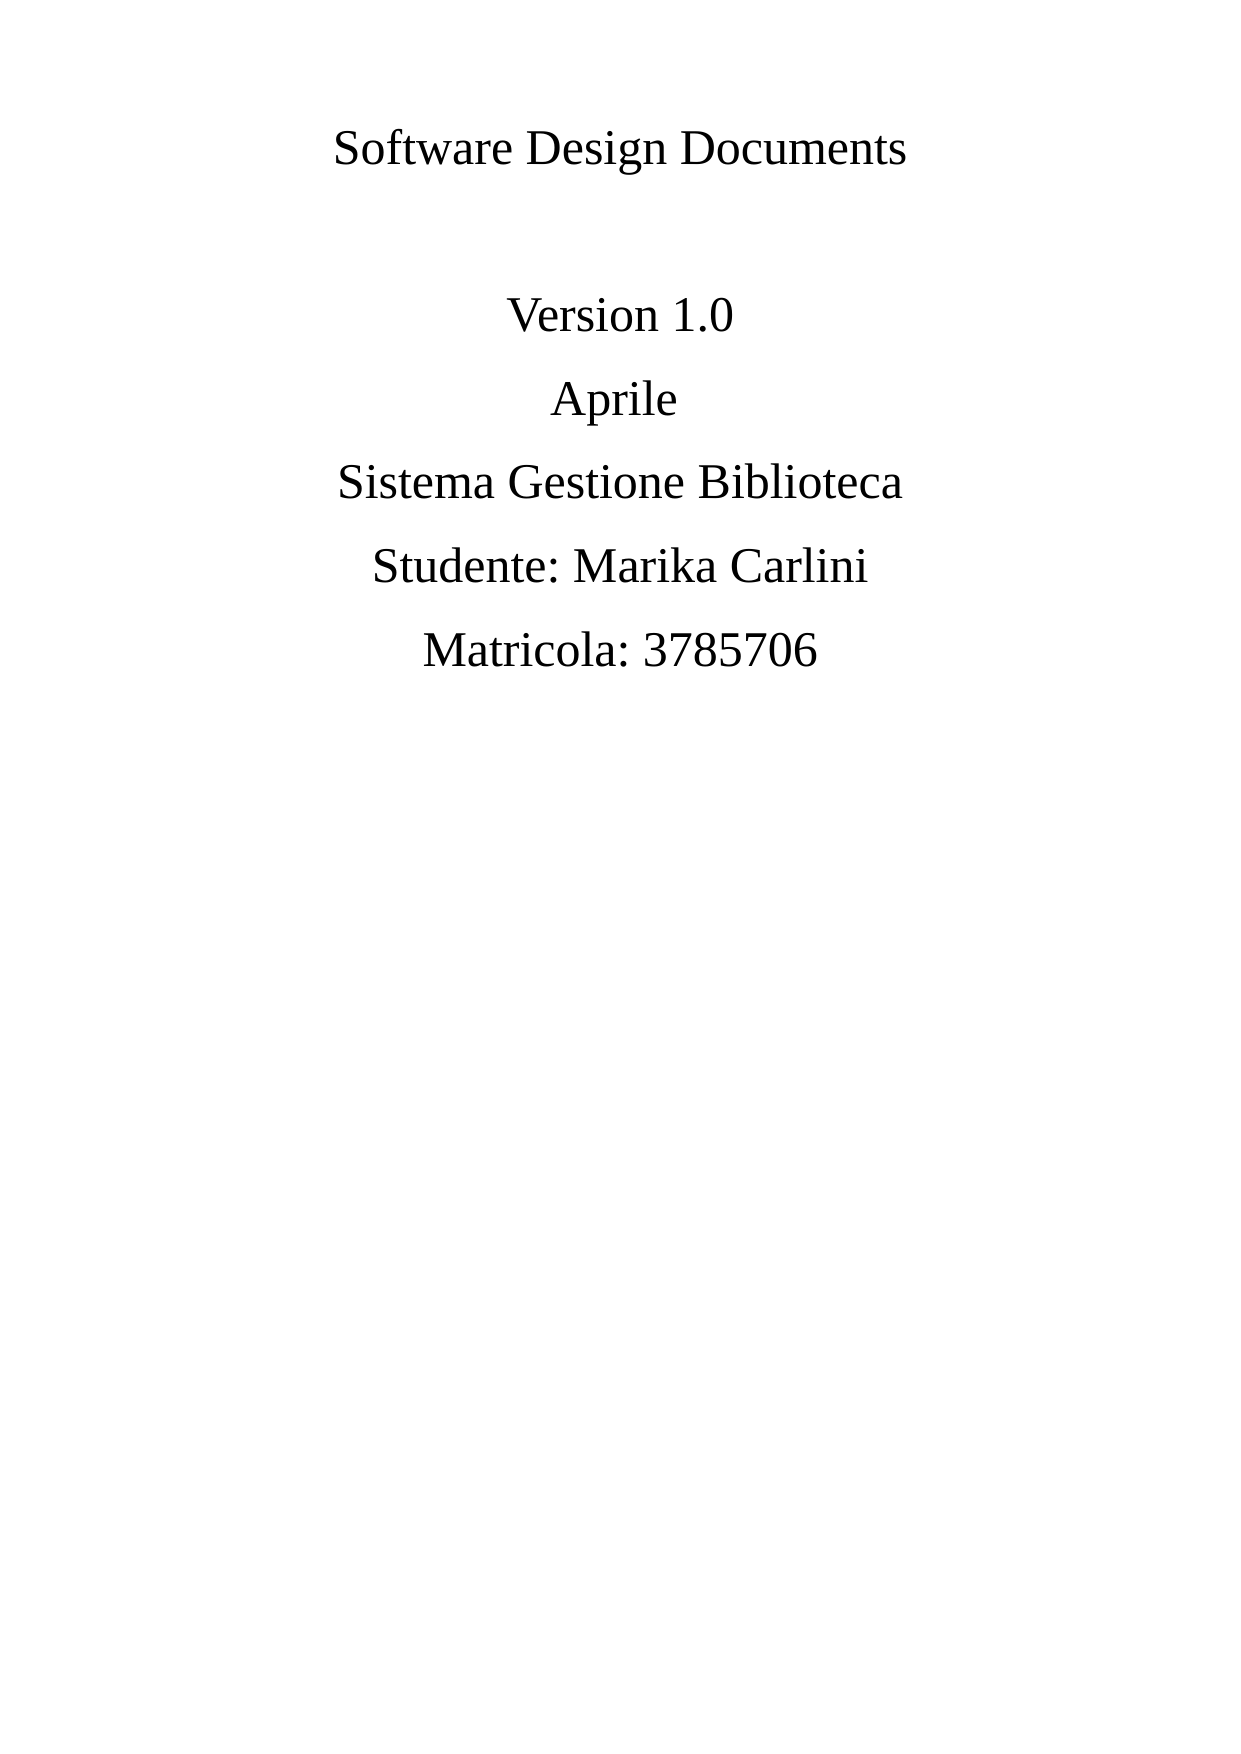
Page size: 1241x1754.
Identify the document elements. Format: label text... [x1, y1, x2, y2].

text Matricola: 3785706 [118, 619, 1122, 677]
text Sistema Gestione Biblioteca [118, 452, 1122, 510]
text Software Design Documents [118, 118, 1122, 176]
text Aprile [118, 369, 1122, 426]
text Version 1.0 [118, 285, 1122, 343]
text Studente: Marika Carlini [118, 536, 1122, 593]
